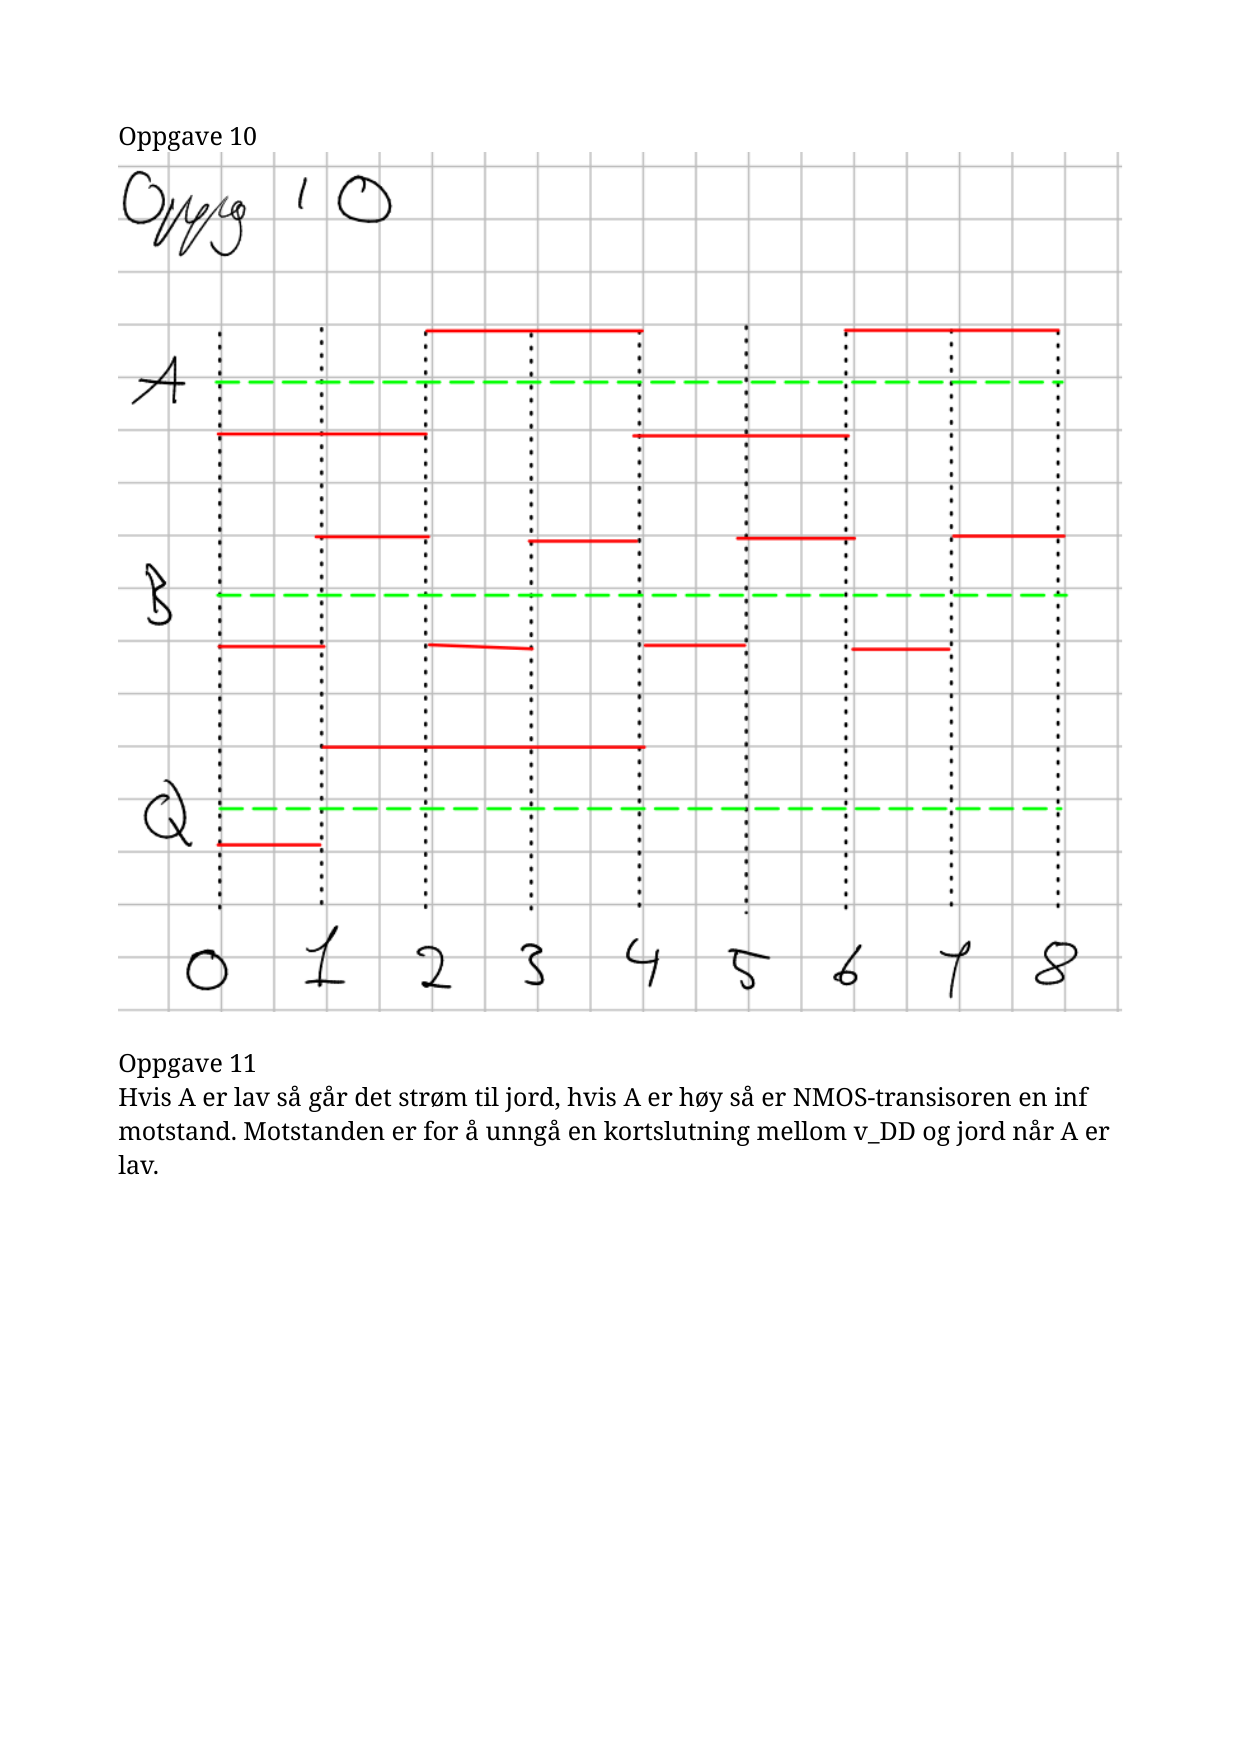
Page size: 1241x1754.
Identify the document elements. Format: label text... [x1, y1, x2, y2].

text Oppgave 10 [118, 118, 1122, 152]
text Oppgave 11 [118, 1046, 1122, 1079]
text Hvis A er lav så går det strøm til jord, hvis A er høy så er NMOS-transisoren en inf motstand. Motstanden er for å unngå en kortslutning mellom v_DD og jord når A er lav. [118, 1079, 1122, 1182]
picture [118, 152, 1123, 1012]
